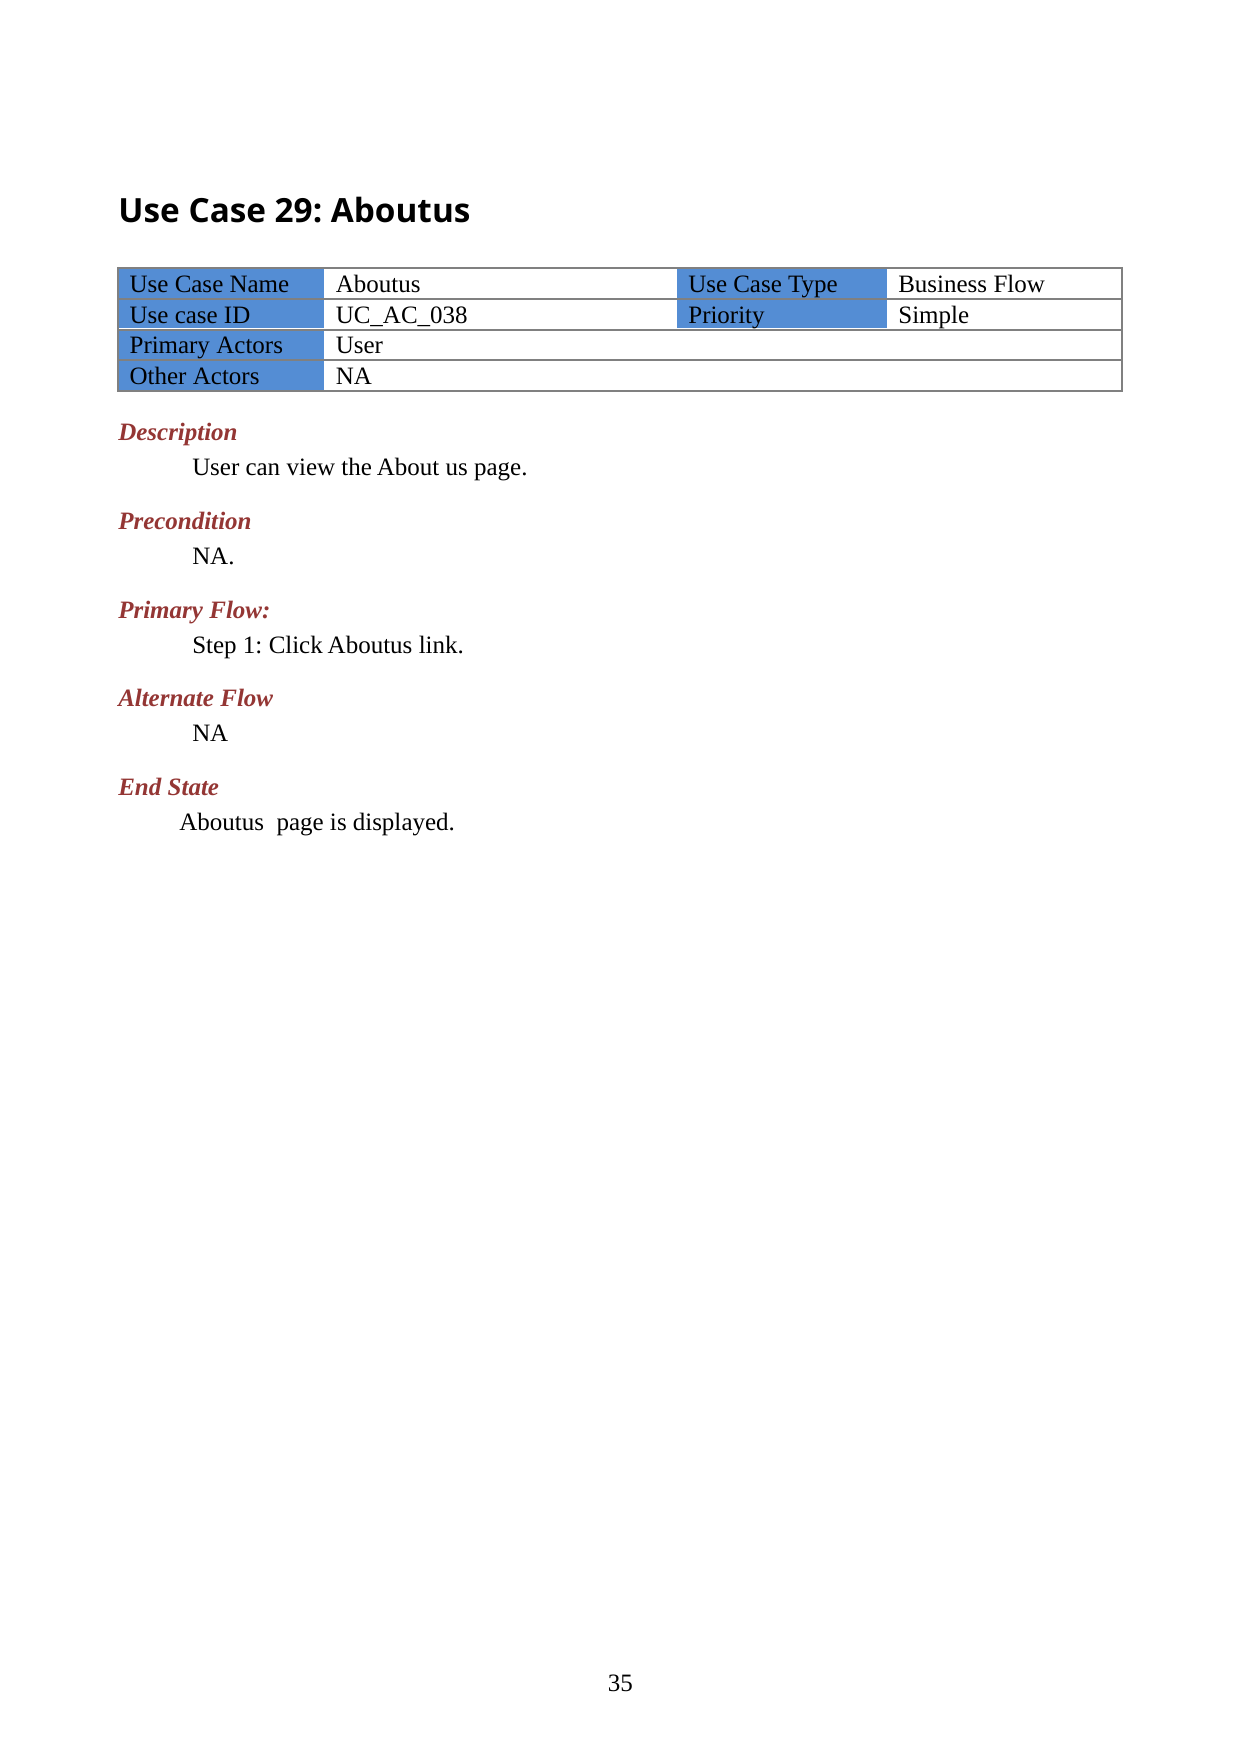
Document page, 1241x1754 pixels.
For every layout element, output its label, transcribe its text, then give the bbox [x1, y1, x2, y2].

table_header Use Case Type [677, 269, 887, 298]
table_header Aboutus [324, 269, 677, 298]
table_header Use Case Name [119, 269, 324, 298]
subtitle Alternate Flow [118, 683, 1122, 712]
subtitle Primary Flow: [118, 595, 1122, 623]
table_cell Priority [677, 300, 887, 328]
table_cell Other Actors [119, 361, 324, 390]
text NA. [118, 541, 1122, 570]
table_header Business Flow [887, 269, 1121, 298]
table_cell UC_AC_038 [324, 300, 677, 328]
text NA [118, 718, 1122, 747]
text Step 1: Click Aboutus link. [118, 630, 1122, 658]
table_cell Simple [887, 300, 1121, 328]
table_cell User [324, 331, 1121, 359]
subtitle Use Case 29: Aboutus [118, 187, 1122, 232]
table_cell Use case ID [119, 300, 324, 328]
table_cell Primary Actors [119, 331, 324, 359]
text Aboutus page is displayed. [118, 807, 1122, 836]
subtitle Precondition [118, 506, 1122, 535]
table_cell NA [324, 361, 1121, 390]
text User can view the About us page. [118, 452, 1122, 481]
subtitle End State [118, 772, 1122, 801]
subtitle Description [118, 417, 1122, 446]
